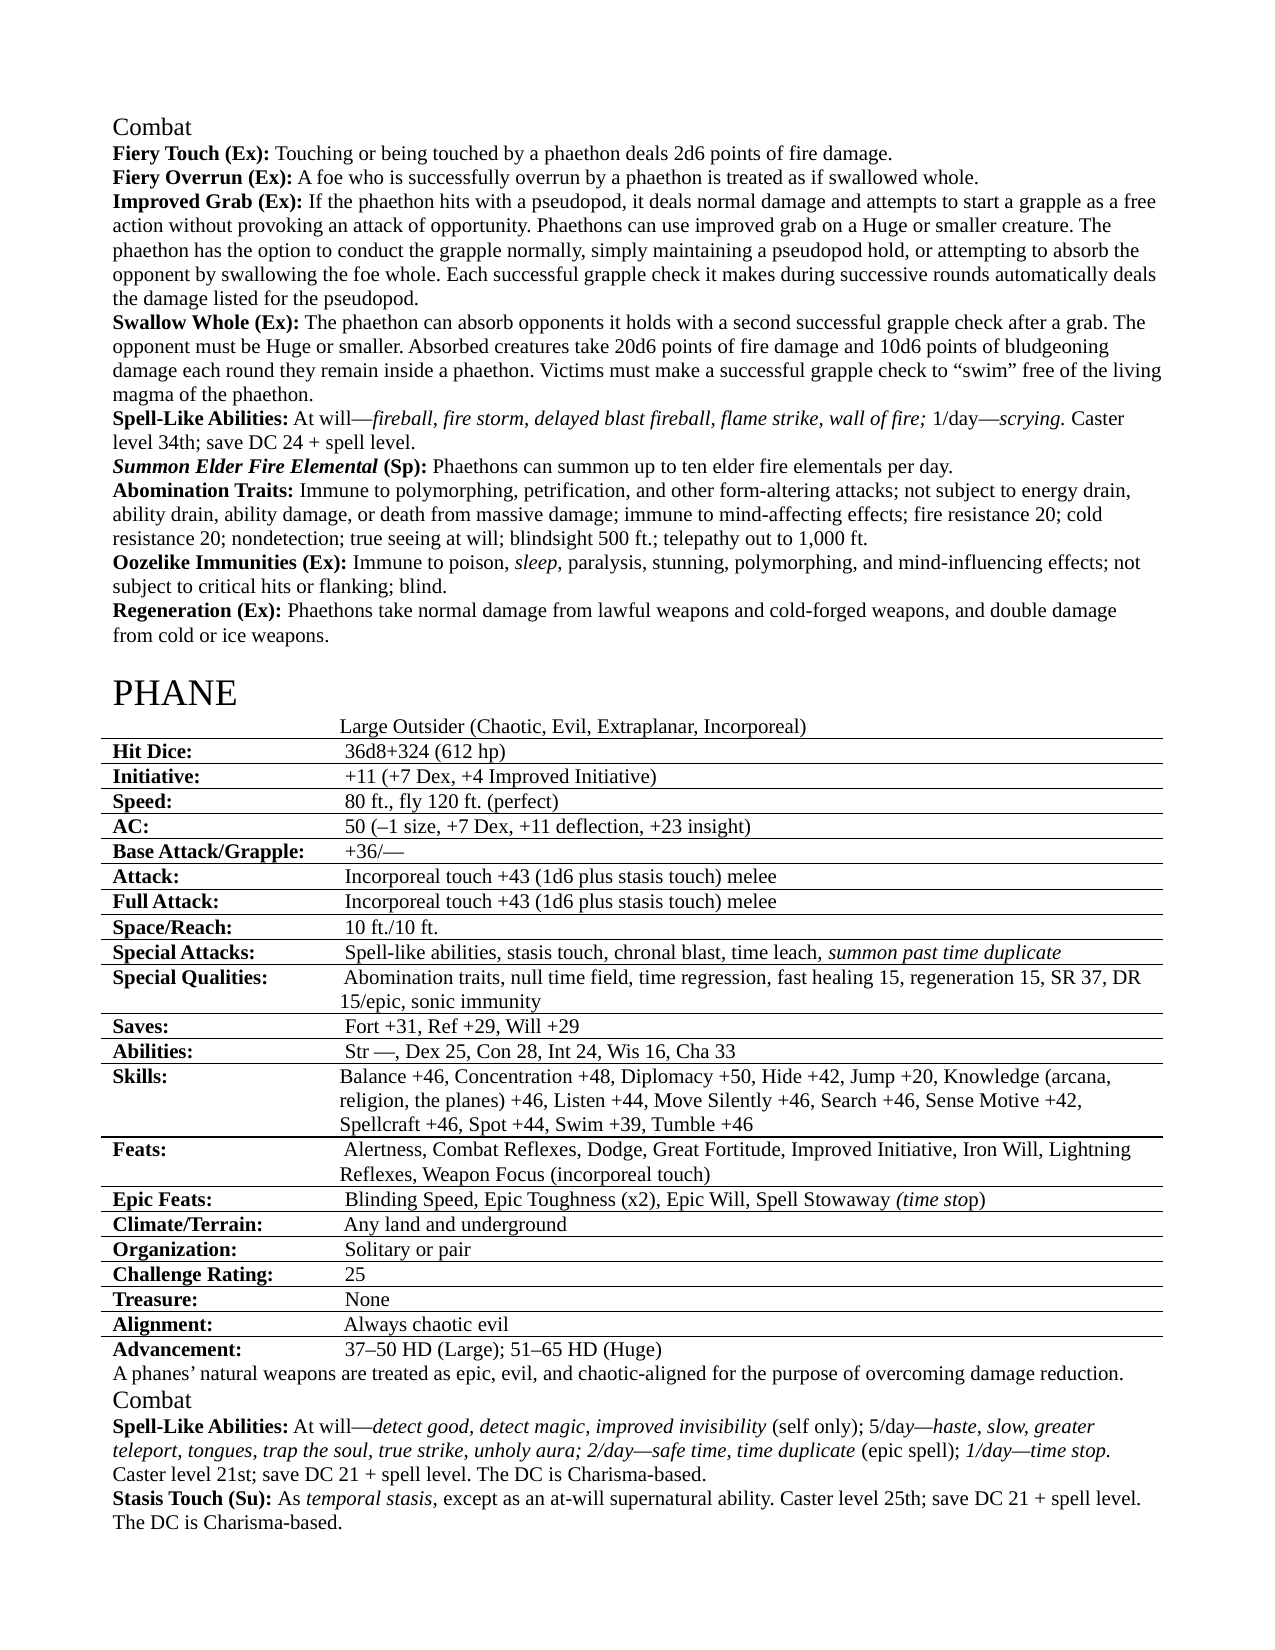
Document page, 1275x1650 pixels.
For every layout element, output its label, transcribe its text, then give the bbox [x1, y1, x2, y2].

text A phanes’ natural weapons are treated as epic, evil, and chaotic-aligned for the purpose of overcoming damage reduction. [112, 1361, 1162, 1385]
text Stasis Touch (Su): As temporal stasis, except as an at-will supernatural ability. Caster level 25th; save DC 21 + spell level. The DC is Charisma-based. [112, 1486, 1162, 1534]
table_cell Balance +46, Concentration +48, Diplomacy +50, Hide +42, Jump +20, Knowledge (arcana, religion, the planes) +46, Listen +44, Move Silently +46, Search +46, Sense Motive +42, Spellcraft +46, Spot +44, Swim +39, Tumble +46 [328, 1064, 1162, 1136]
table_cell Abilities: [101, 1039, 328, 1063]
table_cell Organization: [101, 1237, 328, 1261]
text Swallow Whole (Ex): The phaethon can absorb opponents it holds with a second successful grapple check after a grab. The opponent must be Huge or smaller. Absorbed creatures take 20d6 points of fire damage and 10d6 points of bludgeoning damage each round they remain inside a phaethon. Victims must make a successful grapple check to “swim” free of the living magma of the phaethon. [112, 310, 1162, 406]
table_cell Solitary or pair [328, 1237, 1162, 1261]
table_cell Space/Reach: [101, 915, 328, 939]
table_cell Str —, Dex 25, Con 28, Int 24, Wis 16, Cha 33 [328, 1039, 1162, 1063]
table_cell +11 (+7 Dex, +4 Improved Initiative) [328, 764, 1162, 788]
table_cell Alertness, Combat Reflexes, Dodge, Great Fortitude, Improved Initiative, Iron Will, Lightning Reflexes, Weapon Focus (incorporeal touch) [328, 1138, 1162, 1186]
text Oozelike Immunities (Ex): Immune to poison, sleep, paralysis, stunning, polymorphing, and mind-influencing effects; not subject to critical hits or flanking; blind. [112, 550, 1162, 598]
table_cell 50 (–1 size, +7 Dex, +11 deflection, +23 insight) [328, 814, 1162, 838]
table_cell 36d8+324 (612 hp) [328, 739, 1162, 763]
text Fiery Touch (Ex): Touching or being touched by a phaethon deals 2d6 points of fire damage. [112, 141, 1162, 165]
table_cell Full Attack: [101, 890, 328, 913]
text Fiery Overrun (Ex): A foe who is successfully overrun by a phaethon is treated as if swallowed whole. [112, 165, 1162, 189]
text Combat [112, 112, 1162, 141]
table_cell Blinding Speed, Epic Toughness (x2), Epic Will, Spell Stowaway (time stop) [328, 1187, 1162, 1211]
table_header Large Outsider (Chaotic, Evil, Extraplanar, Incorporeal) [328, 714, 1162, 738]
table_cell Climate/Terrain: [101, 1212, 328, 1236]
table_cell Fort +31, Ref +29, Will +29 [328, 1014, 1162, 1038]
table_cell Special Qualities: [101, 965, 328, 1013]
table_cell Abomination traits, null time field, time regression, fast healing 15, regeneration 15, SR 37, DR 15/epic, sonic immunity [328, 965, 1162, 1013]
table_cell 80 ft., fly 120 ft. (perfect) [328, 789, 1162, 813]
text Spell-Like Abilities: At will—detect good, detect magic, improved invisibility (self only); 5/day—haste, slow, greater teleport, tongues, trap the soul, true strike, unholy aura; 2/day—safe time, time duplicate (epic spell); 1/day—time stop. Caster level 21st; save DC 21 + spell level. The DC is Charisma-based. [112, 1414, 1162, 1486]
text Improved Grab (Ex): If the phaethon hits with a pseudopod, it deals normal damage and attempts to start a grapple as a free action without provoking an attack of opportunity. Phaethons can use improved grab on a Huge or smaller creature. The phaethon has the option to conduct the grapple normally, simply maintaining a pseudopod hold, or attempting to absorb the opponent by swallowing the foe whole. Each successful grapple check it makes during successive rounds automatically deals the damage listed for the pseudopod. [112, 189, 1162, 310]
table_cell Always chaotic evil [328, 1312, 1162, 1336]
table_cell Base Attack/Grapple: [101, 839, 328, 863]
table_cell Treasure: [101, 1287, 328, 1311]
table_cell Feats: [101, 1138, 328, 1186]
text Spell-Like Abilities: At will—fireball, fire storm, delayed blast fireball, flame strike, wall of fire; 1/day—scrying. Caster level 34th; save DC 24 + spell level. [112, 406, 1162, 454]
table_cell Attack: [101, 864, 328, 888]
table_cell 10 ft./10 ft. [328, 915, 1162, 939]
subtitle PHANE [112, 671, 1162, 714]
table_cell Epic Feats: [101, 1187, 328, 1211]
table_cell Saves: [101, 1014, 328, 1038]
table_cell Alignment: [101, 1312, 328, 1336]
table_cell Speed: [101, 789, 328, 813]
table_cell Skills: [101, 1064, 328, 1136]
subtitle Combat [112, 1385, 1162, 1414]
table_cell 25 [328, 1262, 1162, 1286]
table_cell Any land and underground [328, 1212, 1162, 1236]
table_cell None [328, 1287, 1162, 1311]
table_cell Spell-like abilities, stasis touch, chronal blast, time leach, summon past time duplicate [328, 940, 1162, 964]
table_cell Incorporeal touch +43 (1d6 plus stasis touch) melee [328, 890, 1162, 913]
table_cell Initiative: [101, 764, 328, 788]
table_cell AC: [101, 814, 328, 838]
table_cell Incorporeal touch +43 (1d6 plus stasis touch) melee [328, 864, 1162, 888]
table_cell Challenge Rating: [101, 1262, 328, 1286]
table_cell Special Attacks: [101, 940, 328, 964]
text Summon Elder Fire Elemental (Sp): Phaethons can summon up to ten elder fire elementals per day. [112, 454, 1162, 478]
table_cell +36/­­— [328, 839, 1162, 863]
table_cell Advancement: [101, 1337, 328, 1361]
table_cell Hit Dice: [101, 739, 328, 763]
text Regeneration (Ex): Phaethons take normal damage from lawful weapons and cold-forged weapons, and double damage from cold or ice weapons. [112, 598, 1162, 647]
table_cell 37–50 HD (Large); 51–65 HD (Huge) [328, 1337, 1162, 1361]
text Abomination Traits: Immune to polymorphing, petrification, and other form-altering attacks; not subject to energy drain, ability drain, ability damage, or death from massive damage; immune to mind-affecting effects; fire resistance 20; cold resistance 20; nondetection; true seeing at will; blindsight 500 ft.; telepathy out to 1,000 ft. [112, 478, 1162, 550]
table_header [101, 714, 328, 738]
